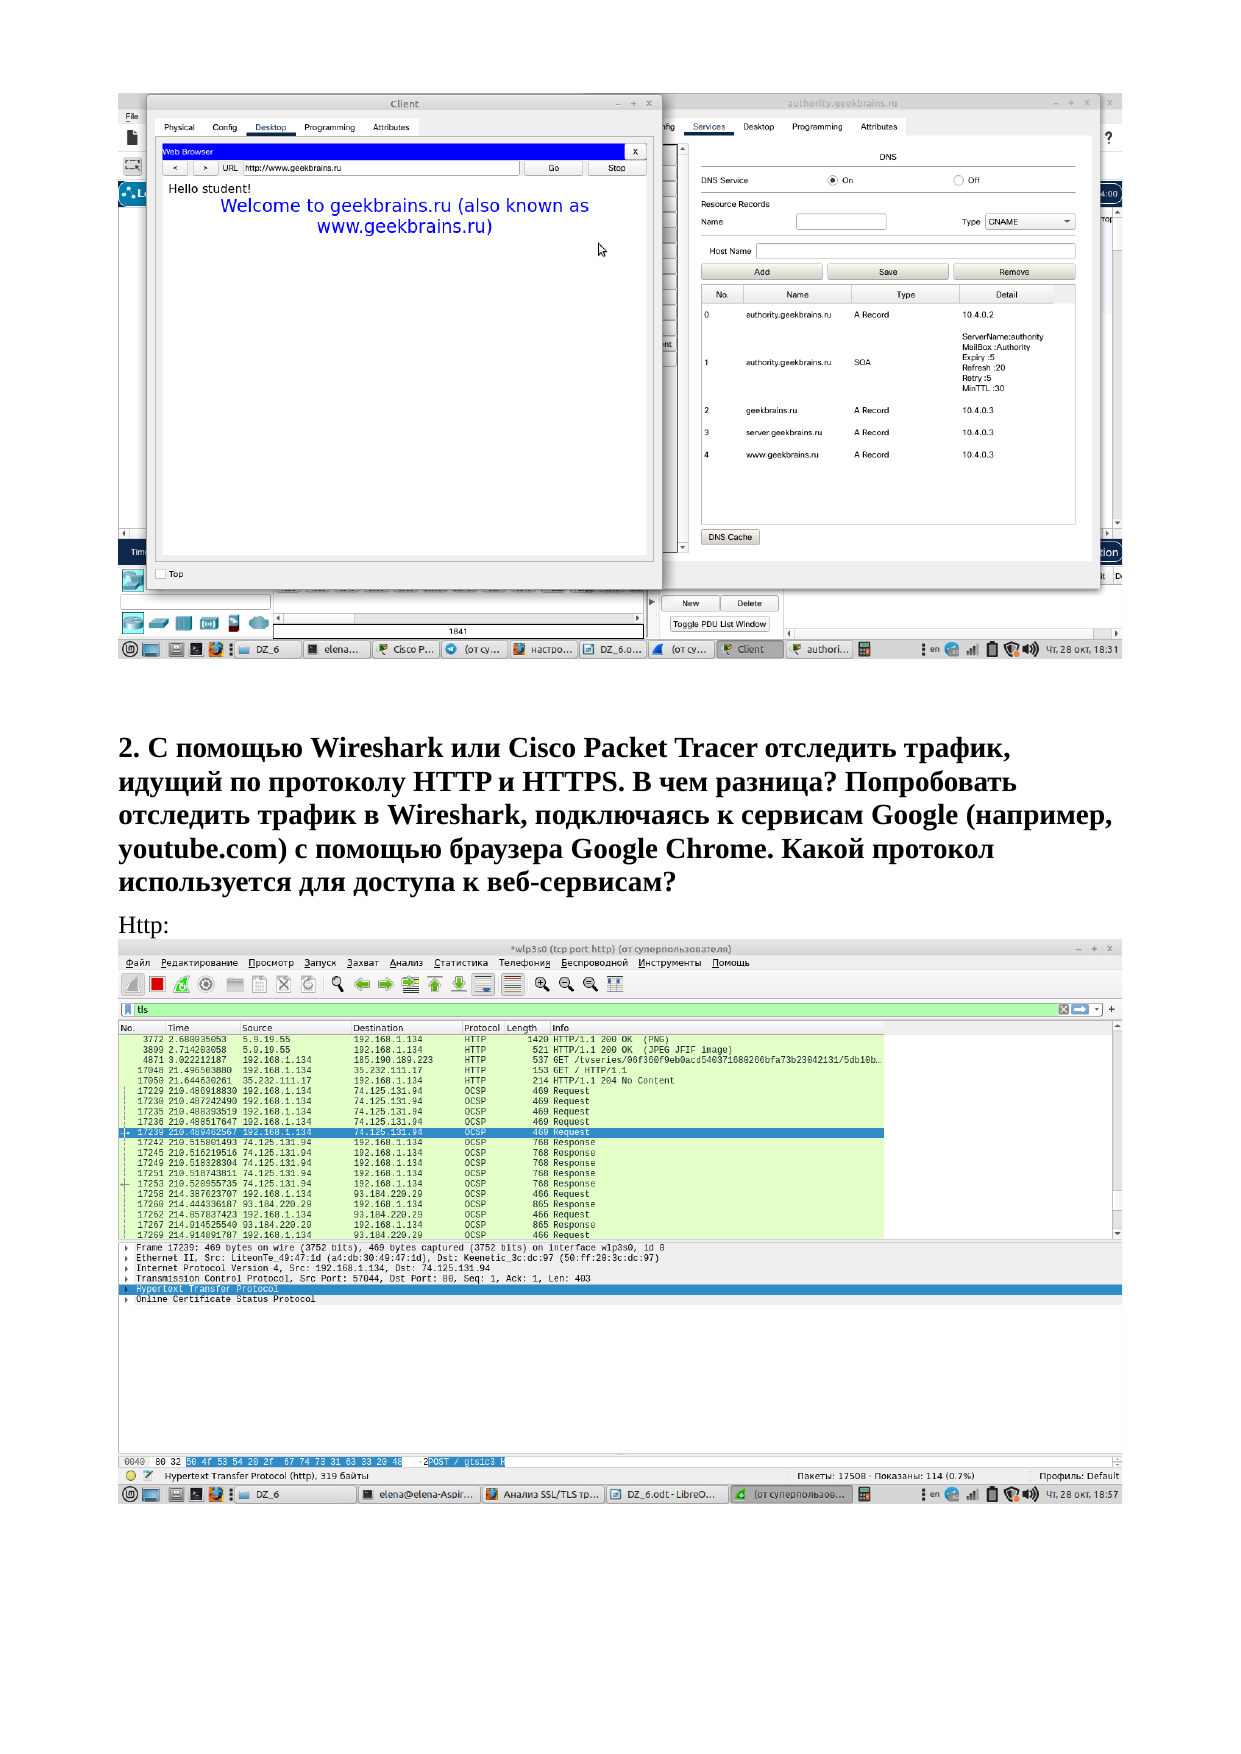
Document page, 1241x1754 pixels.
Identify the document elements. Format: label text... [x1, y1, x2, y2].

text Http: [118, 910, 1122, 939]
picture [118, 93, 1123, 659]
picture [118, 939, 1123, 1504]
subtitle 2. С помощью Wireshark или Cisco Packet Tracer отследить трафик, идущий по протоколу HTTP и HTTPS. В чем разница? Попробовать отследить трафик в Wireshark, подключаясь к сервисам Google (например, youtube.com) с помощью браузера Google Chrome. Какой протокол используется для доступа к веб-сервисам? [118, 730, 1122, 898]
